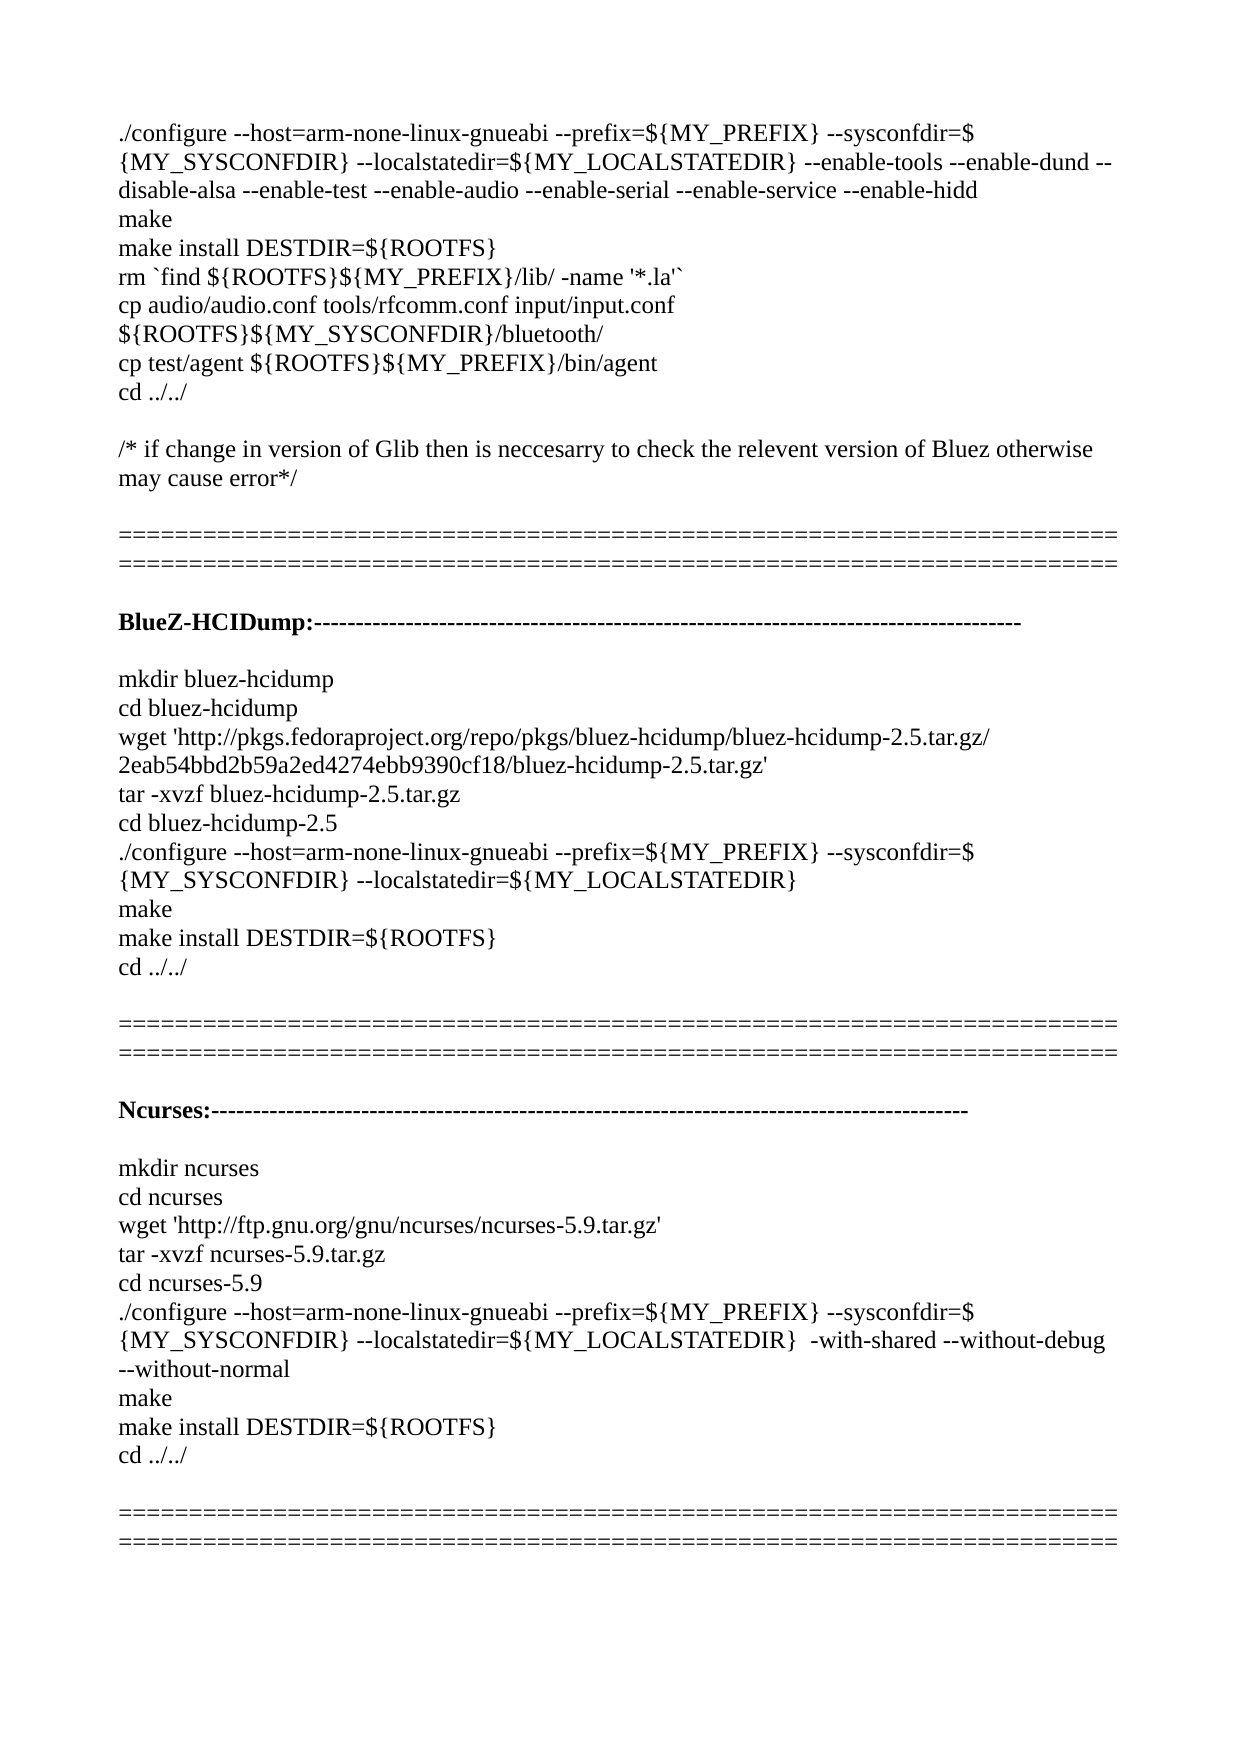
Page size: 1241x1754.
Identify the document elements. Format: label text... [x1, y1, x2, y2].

text tar -xvzf ncurses-5.9.tar.gz [118, 1239, 1122, 1268]
text cd bluez-hcidump-2.5 [118, 808, 1122, 837]
text make install DESTDIR=${ROOTFS} [118, 233, 1122, 262]
text make install DESTDIR=${ROOTFS} [118, 923, 1122, 952]
text Ncurses:------------------------------------------------------------------------------------------- [118, 1096, 1122, 1124]
text cd ../../ [118, 1441, 1122, 1469]
text ============================================================================================================================================== [118, 1009, 1122, 1067]
text cd ../../ [118, 377, 1122, 406]
text make install DESTDIR=${ROOTFS} [118, 1412, 1122, 1441]
text mkdir ncurses [118, 1153, 1122, 1182]
text BlueZ-HCIDump:------------------------------------------------------------------------------------- [118, 607, 1122, 636]
text ./configure --host=arm-none-linux-gnueabi --prefix=${MY_PREFIX} --sysconfdir=${MY_SYSCONFDIR} --localstatedir=${MY_LOCALSTATEDIR} --enable-tools --enable-dund --disable-alsa --enable-test --enable-audio --enable-serial --enable-service --enable-hidd [118, 118, 1122, 204]
text wget 'http://pkgs.fedoraproject.org/repo/pkgs/bluez-hcidump/bluez-hcidump-2.5.tar.gz/2eab54bbd2b59a2ed4274ebb9390cf18/bluez-hcidump-2.5.tar.gz' [118, 722, 1122, 779]
text rm `find ${ROOTFS}${MY_PREFIX}/lib/ -name '*.la'` [118, 262, 1122, 291]
text cd ncurses [118, 1182, 1122, 1211]
text make [118, 1383, 1122, 1412]
text cd ../../ [118, 952, 1122, 981]
text tar -xvzf bluez-hcidump-2.5.tar.gz [118, 779, 1122, 808]
text cp audio/audio.conf tools/rfcomm.conf input/input.conf ${ROOTFS}${MY_SYSCONFDIR}/bluetooth/ [118, 291, 1122, 348]
text /* if change in version of Glib then is neccesarry to check the relevent version of Bluez otherwise may cause error*/ [118, 434, 1122, 492]
text ./configure --host=arm-none-linux-gnueabi --prefix=${MY_PREFIX} --sysconfdir=${MY_SYSCONFDIR} --localstatedir=${MY_LOCALSTATEDIR} -with-shared --without-debug --without-normal [118, 1297, 1122, 1383]
text ============================================================================================================================================== [118, 521, 1122, 578]
text ./configure --host=arm-none-linux-gnueabi --prefix=${MY_PREFIX} --sysconfdir=${MY_SYSCONFDIR} --localstatedir=${MY_LOCALSTATEDIR} [118, 837, 1122, 894]
text cp test/agent ${ROOTFS}${MY_PREFIX}/bin/agent [118, 348, 1122, 377]
text wget 'http://ftp.gnu.org/gnu/ncurses/ncurses-5.9.tar.gz' [118, 1211, 1122, 1239]
text cd ncurses-5.9 [118, 1268, 1122, 1297]
text ============================================================================================================================================== [118, 1498, 1122, 1556]
text mkdir bluez-hcidump [118, 664, 1122, 693]
text cd bluez-hcidump [118, 693, 1122, 722]
text make [118, 204, 1122, 233]
text make [118, 894, 1122, 923]
